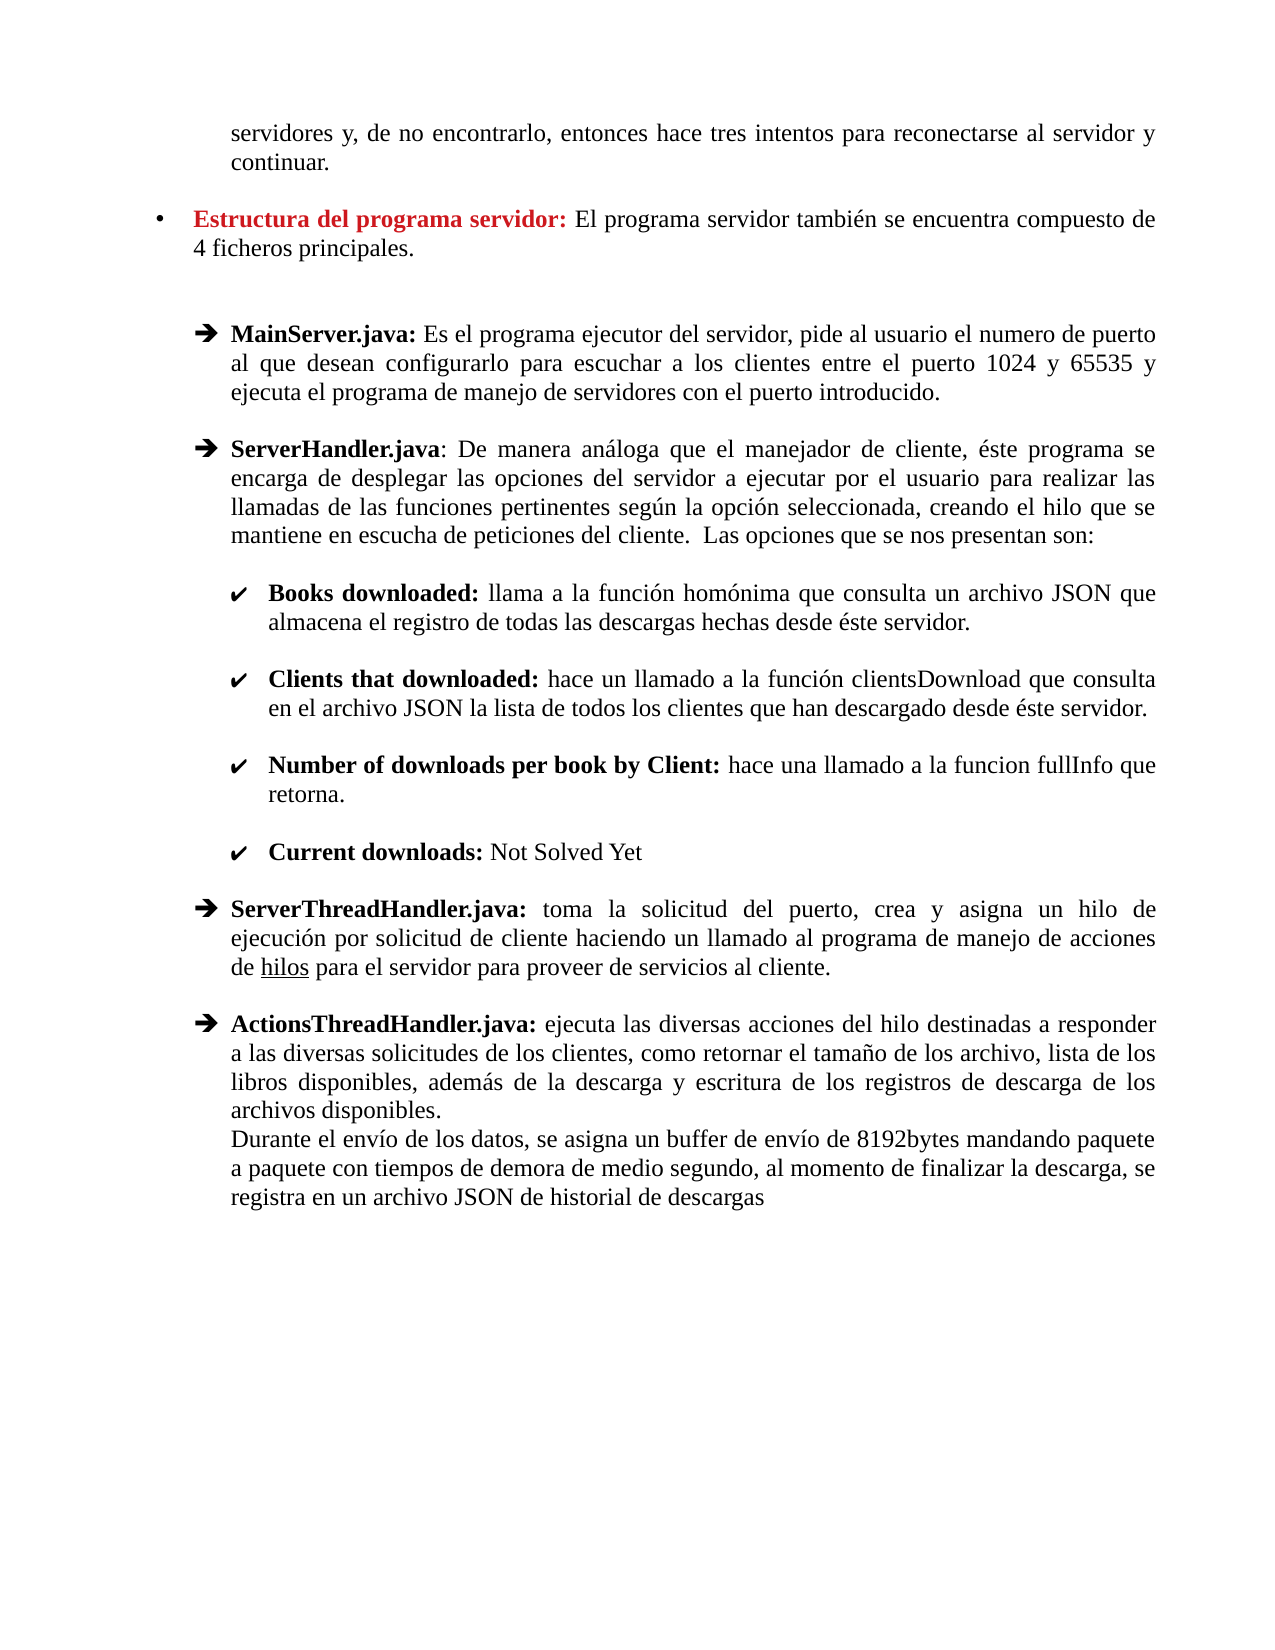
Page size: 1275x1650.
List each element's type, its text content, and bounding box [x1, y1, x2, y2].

list Durante el envío de los datos, se asigna un buffer de envío de 8192bytes mandando paquete a paquete con tiempos de demora de medio segundo, al momento de finalizar la descarga, se registra en un archivo JSON de historial de descargas [193, 1124, 1157, 1211]
list servidores y, de no encontrarlo, entonces hace tres intentos para reconectarse al servidor y continuar. [193, 118, 1157, 176]
list Books downloaded: llama a la función homónima que consulta un archivo JSON que almacena el registro de todas las descargas hechas desde éste servidor. [231, 578, 1157, 636]
list Clients that downloaded: hace un llamado a la función clientsDownload que consulta en el archivo JSON la lista de todos los clientes que han descargado desde éste servidor. [231, 664, 1157, 722]
list Estructura del programa servidor: El programa servidor también se encuentra compuesto de 4 ficheros principales. [156, 204, 1157, 262]
list ServerThreadHandler.java: toma la solicitud del puerto, crea y asigna un hilo de ejecución por solicitud de cliente haciendo un llamado al programa de manejo de acciones de hilos para el servidor para proveer de servicios al cliente. [193, 894, 1157, 981]
list Number of downloads per book by Client: hace una llamado a la funcion fullInfo que retorna. [231, 751, 1157, 808]
list ActionsThreadHandler.java: ejecuta las diversas acciones del hilo destinadas a responder a las diversas solicitudes de los clientes, como retornar el tamaño de los archivo, lista de los libros disponibles, además de la descarga y escritura de los registros de descarga de los archivos disponibles. [193, 1009, 1157, 1124]
list Current downloads: Not Solved Yet [231, 837, 1157, 866]
list ServerHandler.java: De manera análoga que el manejador de cliente, éste programa se encarga de desplegar las opciones del servidor a ejecutar por el usuario para realizar las llamadas de las funciones pertinentes según la opción seleccionada, creando el hilo que se mantiene en escucha de peticiones del cliente. Las opciones que se nos presentan son: [193, 434, 1157, 549]
list MainServer.java: Es el programa ejecutor del servidor, pide al usuario el numero de puerto al que desean configurarlo para escuchar a los clientes entre el puerto 1024 y 65535 y ejecuta el programa de manejo de servidores con el puerto introducido. [193, 319, 1157, 406]
